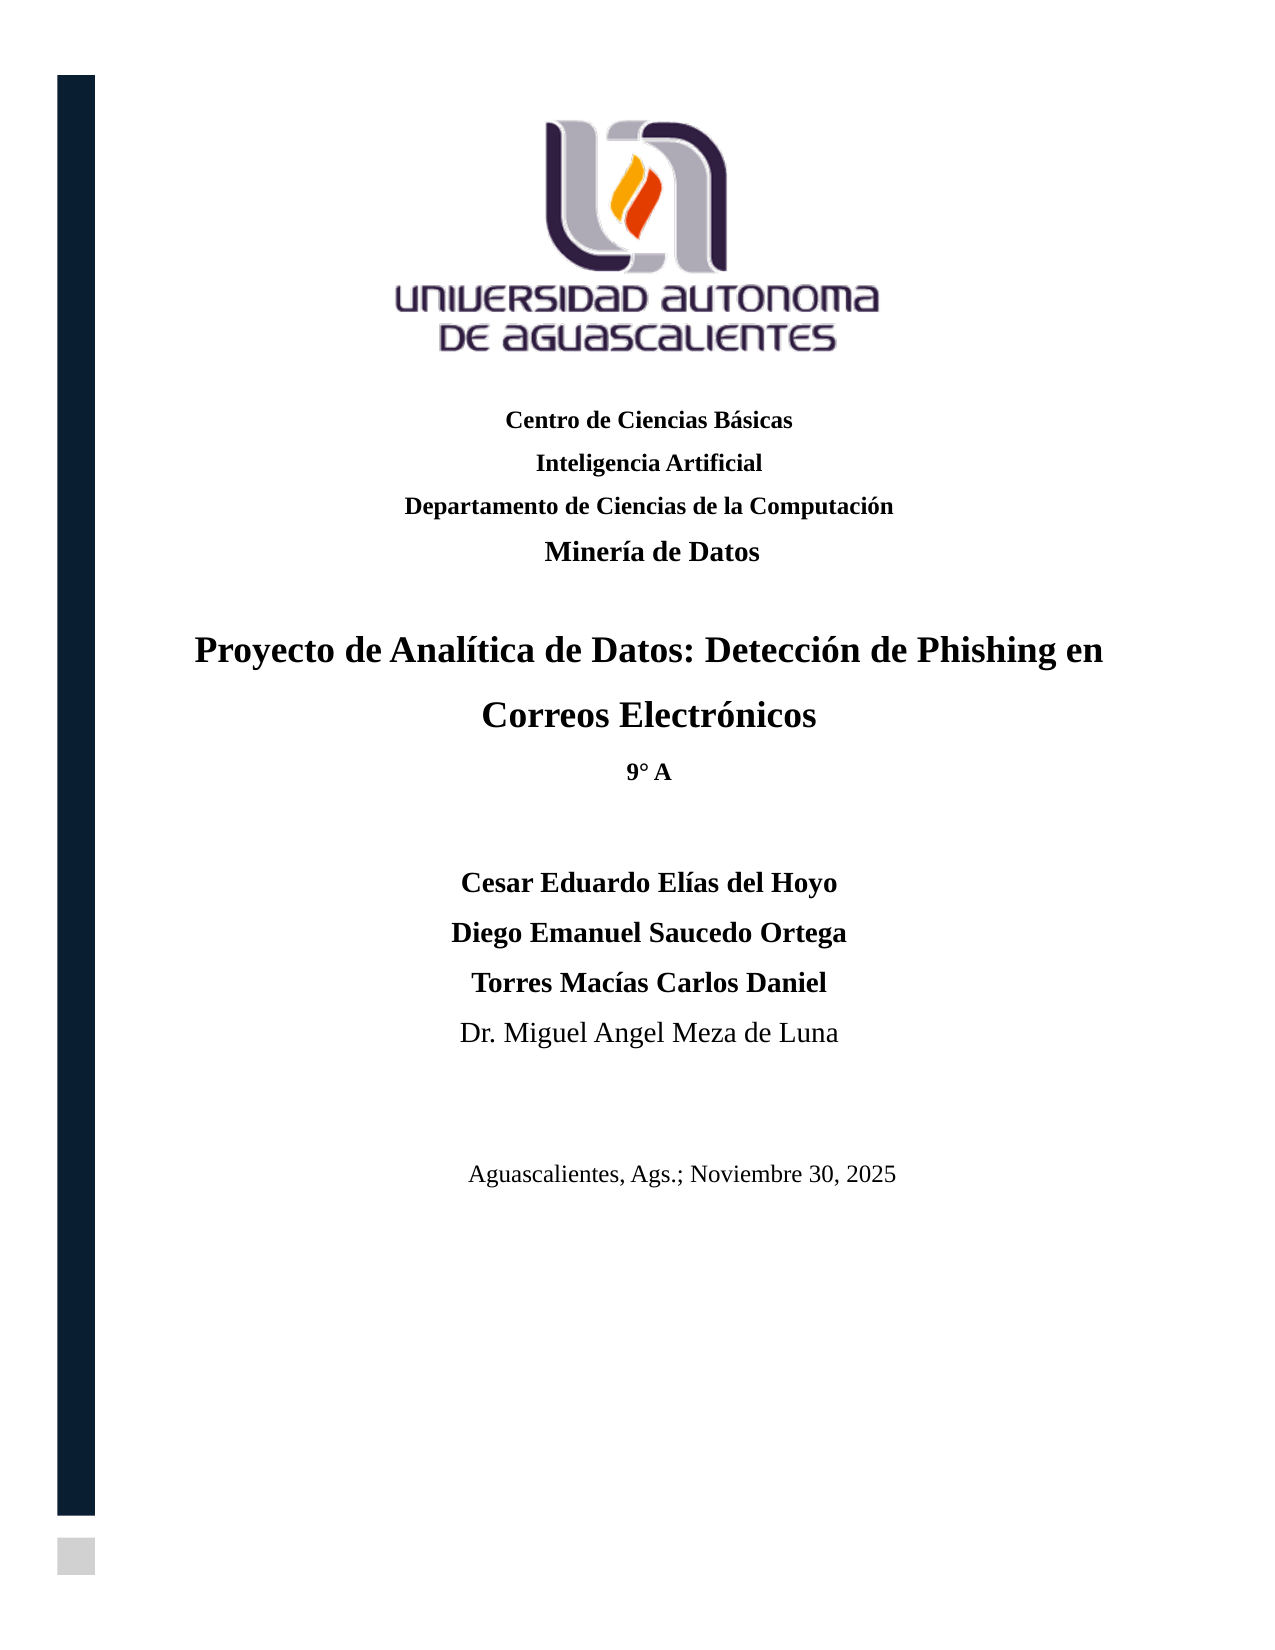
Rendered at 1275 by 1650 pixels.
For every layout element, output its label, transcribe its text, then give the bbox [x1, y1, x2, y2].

text Minería de Datos [173, 534, 1125, 568]
text Cesar Eduardo Elías del Hoyo [173, 865, 1125, 898]
text Centro de Ciencias Básicas [173, 405, 1125, 433]
text Dr. Miguel Angel Meza de Luna [173, 1016, 1125, 1049]
text Inteligencia Artificial [173, 448, 1125, 477]
text Proyecto de Analítica de Datos: Detección de Phishing en Correos Electrónicos [173, 627, 1125, 735]
text Aguascalientes, Ags.; Noviembre 30, 2025 [394, 1159, 1125, 1188]
text Torres Macías Carlos Daniel [173, 965, 1125, 999]
text 9° A [173, 757, 1125, 786]
text Departamento de Ciencias de la Computación [173, 491, 1125, 520]
picture [393, 118, 882, 355]
text Diego Emanuel Saucedo Ortega [173, 915, 1125, 948]
